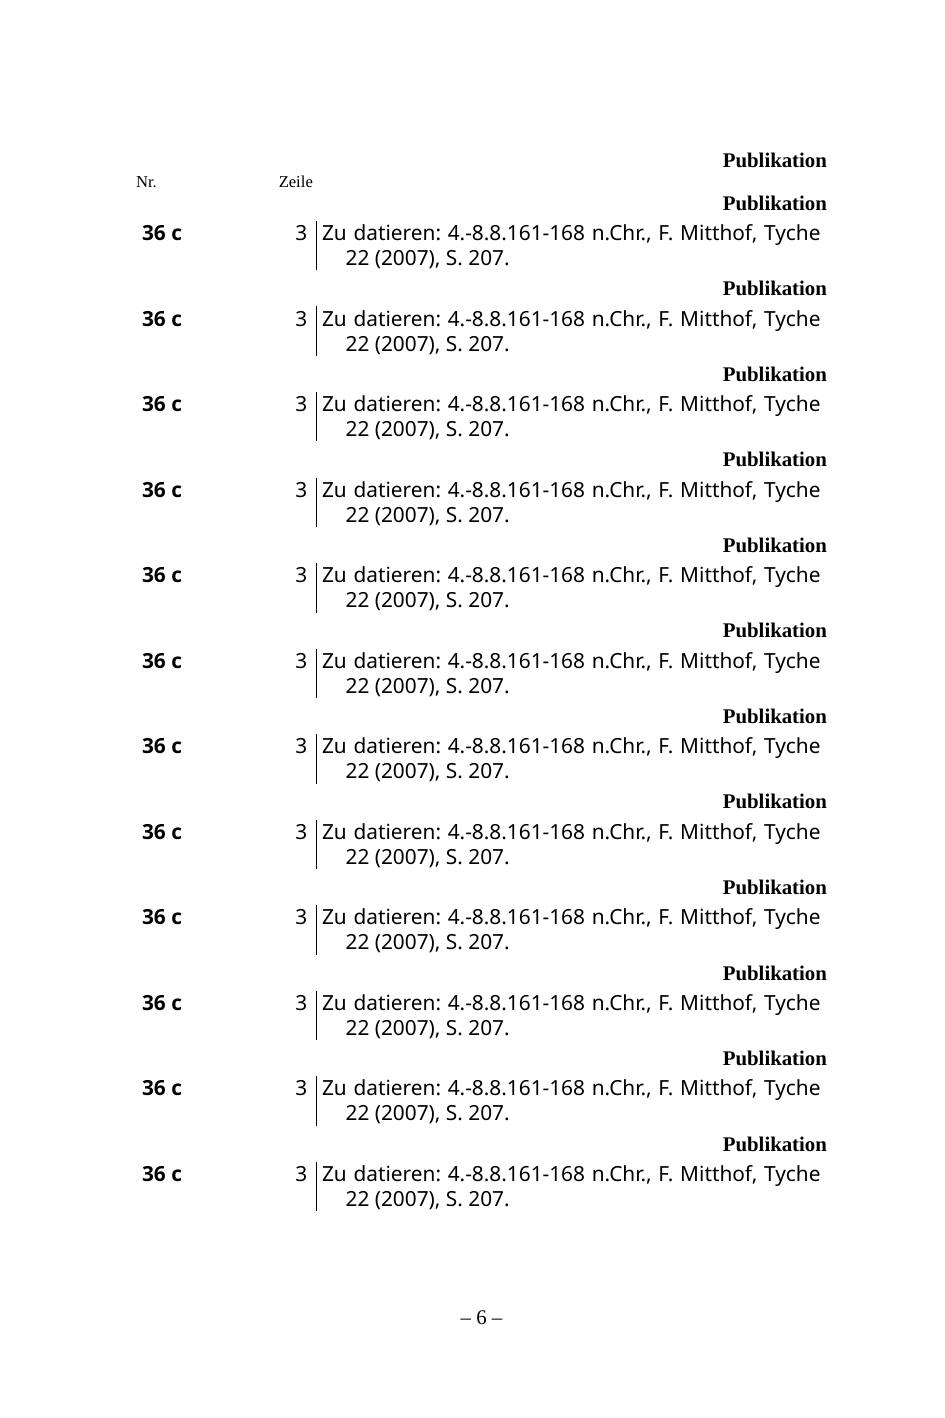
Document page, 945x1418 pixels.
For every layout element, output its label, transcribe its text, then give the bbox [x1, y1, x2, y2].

table_header Zu datieren: 4.-8.8.161-168 n.Chr., F. Mitthof, Tyche 22 (2007), S. 207. [317, 306, 827, 356]
table_header 36 c [136, 563, 224, 612]
table_header 3 [224, 820, 316, 869]
table_header Zu datieren: 4.-8.8.161-168 n.Chr., F. Mitthof, Tyche 22 (2007), S. 207. [317, 563, 827, 612]
subtitle Publikation [136, 961, 827, 984]
table_header 36 c [136, 392, 224, 441]
table_header Zu datieren: 4.-8.8.161-168 n.Chr., F. Mitthof, Tyche 22 (2007), S. 207. [317, 734, 827, 783]
table_header 3 [224, 1162, 316, 1211]
table_header 36 c [136, 649, 224, 698]
table_header Zu datieren: 4.-8.8.161-168 n.Chr., F. Mitthof, Tyche 22 (2007), S. 207. [317, 478, 827, 527]
table_header Zu datieren: 4.-8.8.161-168 n.Chr., F. Mitthof, Tyche 22 (2007), S. 207. [317, 649, 827, 698]
table_header 3 [224, 221, 316, 270]
subtitle Publikation [136, 362, 827, 386]
table_header 3 [224, 991, 316, 1040]
subtitle Publikation [136, 533, 827, 557]
table_header 36 c [136, 734, 224, 783]
subtitle Publikation [136, 618, 827, 642]
subtitle Publikation [136, 789, 827, 813]
table_header Zu datieren: 4.-8.8.161-168 n.Chr., F. Mitthof, Tyche 22 (2007), S. 207. [317, 1076, 827, 1126]
table_header 3 [224, 478, 316, 527]
table_header 36 c [136, 221, 224, 270]
table_header 3 [224, 392, 316, 441]
table_header 36 c [136, 478, 224, 527]
table_header Zu datieren: 4.-8.8.161-168 n.Chr., F. Mitthof, Tyche 22 (2007), S. 207. [317, 820, 827, 869]
table_header Zu datieren: 4.-8.8.161-168 n.Chr., F. Mitthof, Tyche 22 (2007), S. 207. [317, 905, 827, 954]
table_header 36 c [136, 1162, 224, 1211]
table_header 36 c [136, 1076, 224, 1126]
table_header Zu datieren: 4.-8.8.161-168 n.Chr., F. Mitthof, Tyche 22 (2007), S. 207. [317, 392, 827, 441]
table_header 3 [224, 1076, 316, 1126]
table_header 3 [224, 734, 316, 783]
subtitle Publikation [136, 875, 827, 899]
subtitle Publikation [136, 704, 827, 728]
subtitle Publikation [136, 1132, 827, 1156]
subtitle Publikation [136, 191, 827, 215]
table_header 3 [224, 306, 316, 356]
subtitle Publikation [136, 447, 827, 471]
table_header 3 [224, 563, 316, 612]
table_header 36 c [136, 820, 224, 869]
table_header 36 c [136, 991, 224, 1040]
subtitle Publikation [136, 1046, 827, 1070]
table_header 36 c [136, 905, 224, 954]
table_header Zu datieren: 4.-8.8.161-168 n.Chr., F. Mitthof, Tyche 22 (2007), S. 207. [317, 221, 827, 270]
table_header 3 [224, 649, 316, 698]
table_header 36 c [136, 306, 224, 356]
table_header Zu datieren: 4.-8.8.161-168 n.Chr., F. Mitthof, Tyche 22 (2007), S. 207. [317, 1162, 827, 1211]
table_header 3 [224, 905, 316, 954]
table_header Zu datieren: 4.-8.8.161-168 n.Chr., F. Mitthof, Tyche 22 (2007), S. 207. [317, 991, 827, 1040]
subtitle Publikation [136, 276, 827, 300]
